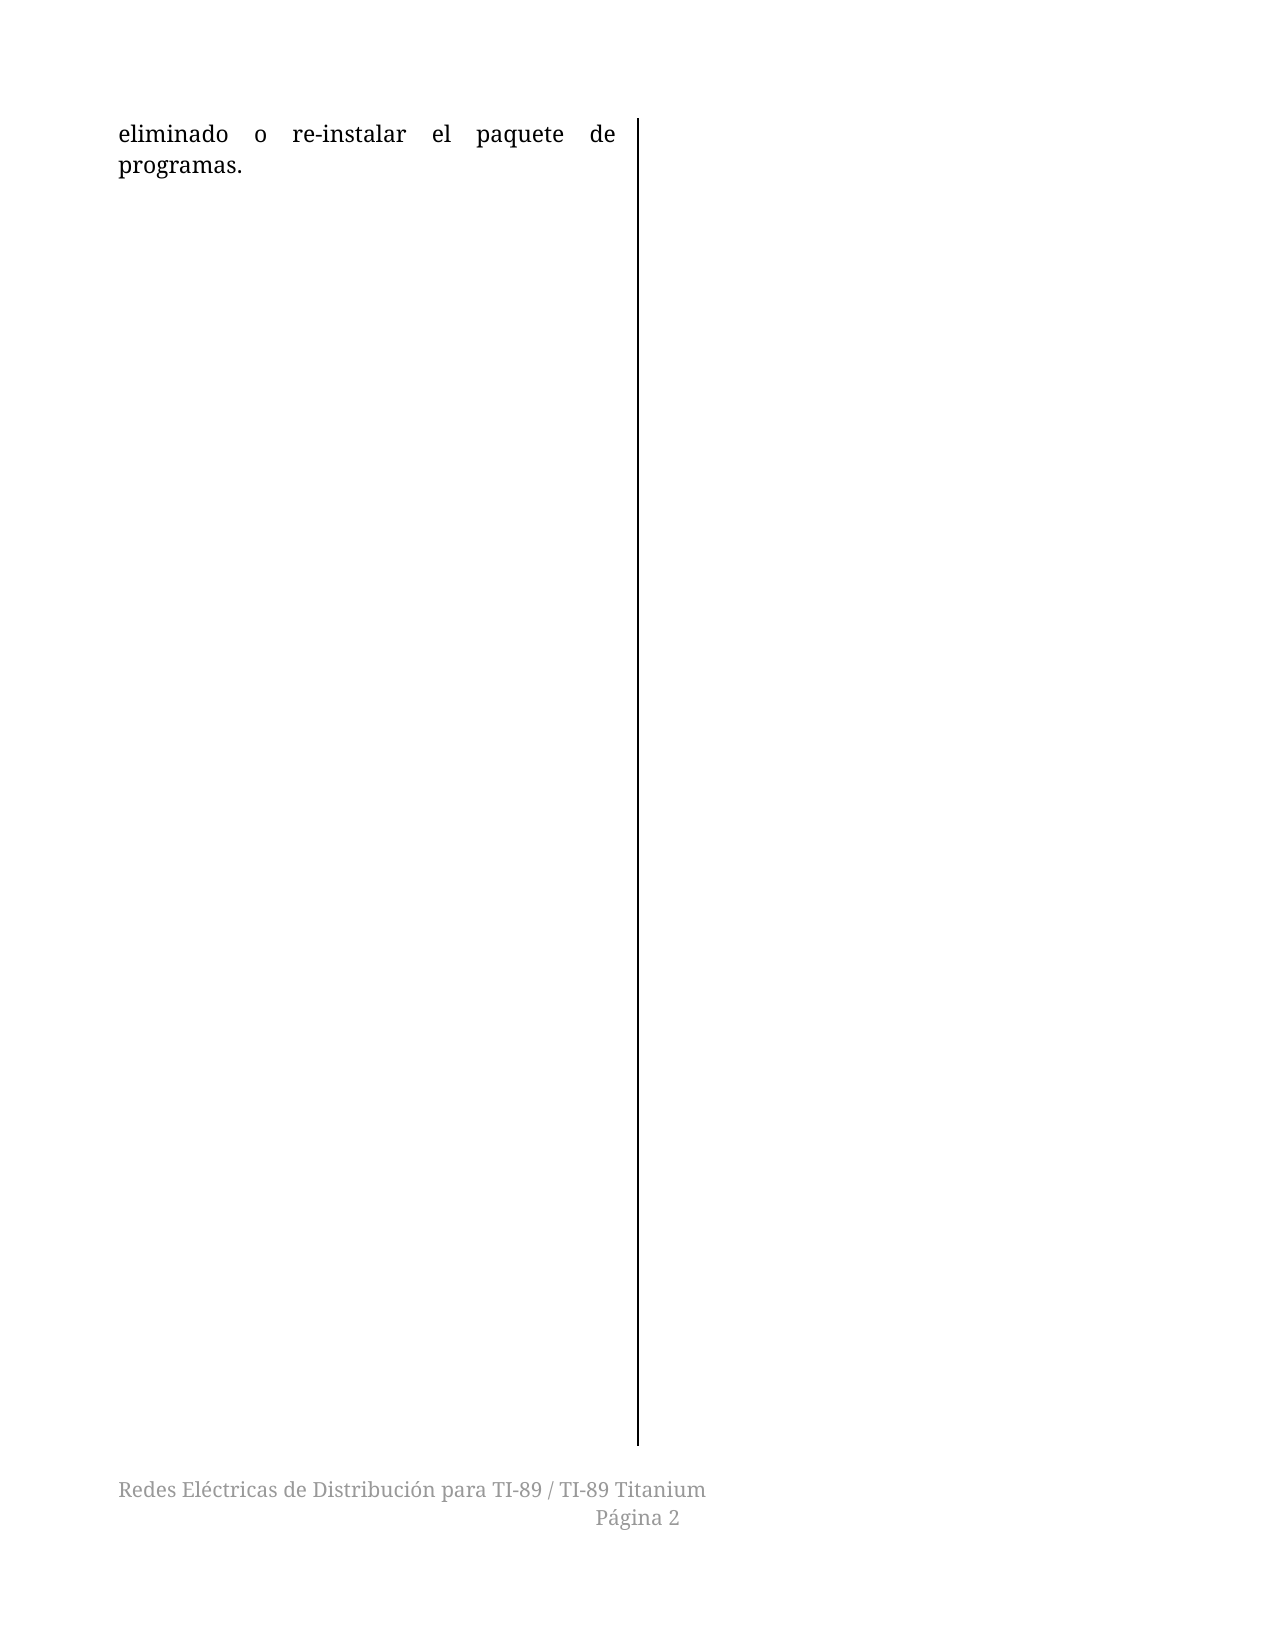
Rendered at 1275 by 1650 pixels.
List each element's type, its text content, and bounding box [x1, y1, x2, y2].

text eliminado o re-instalar el paquete de programas. [118, 118, 617, 181]
